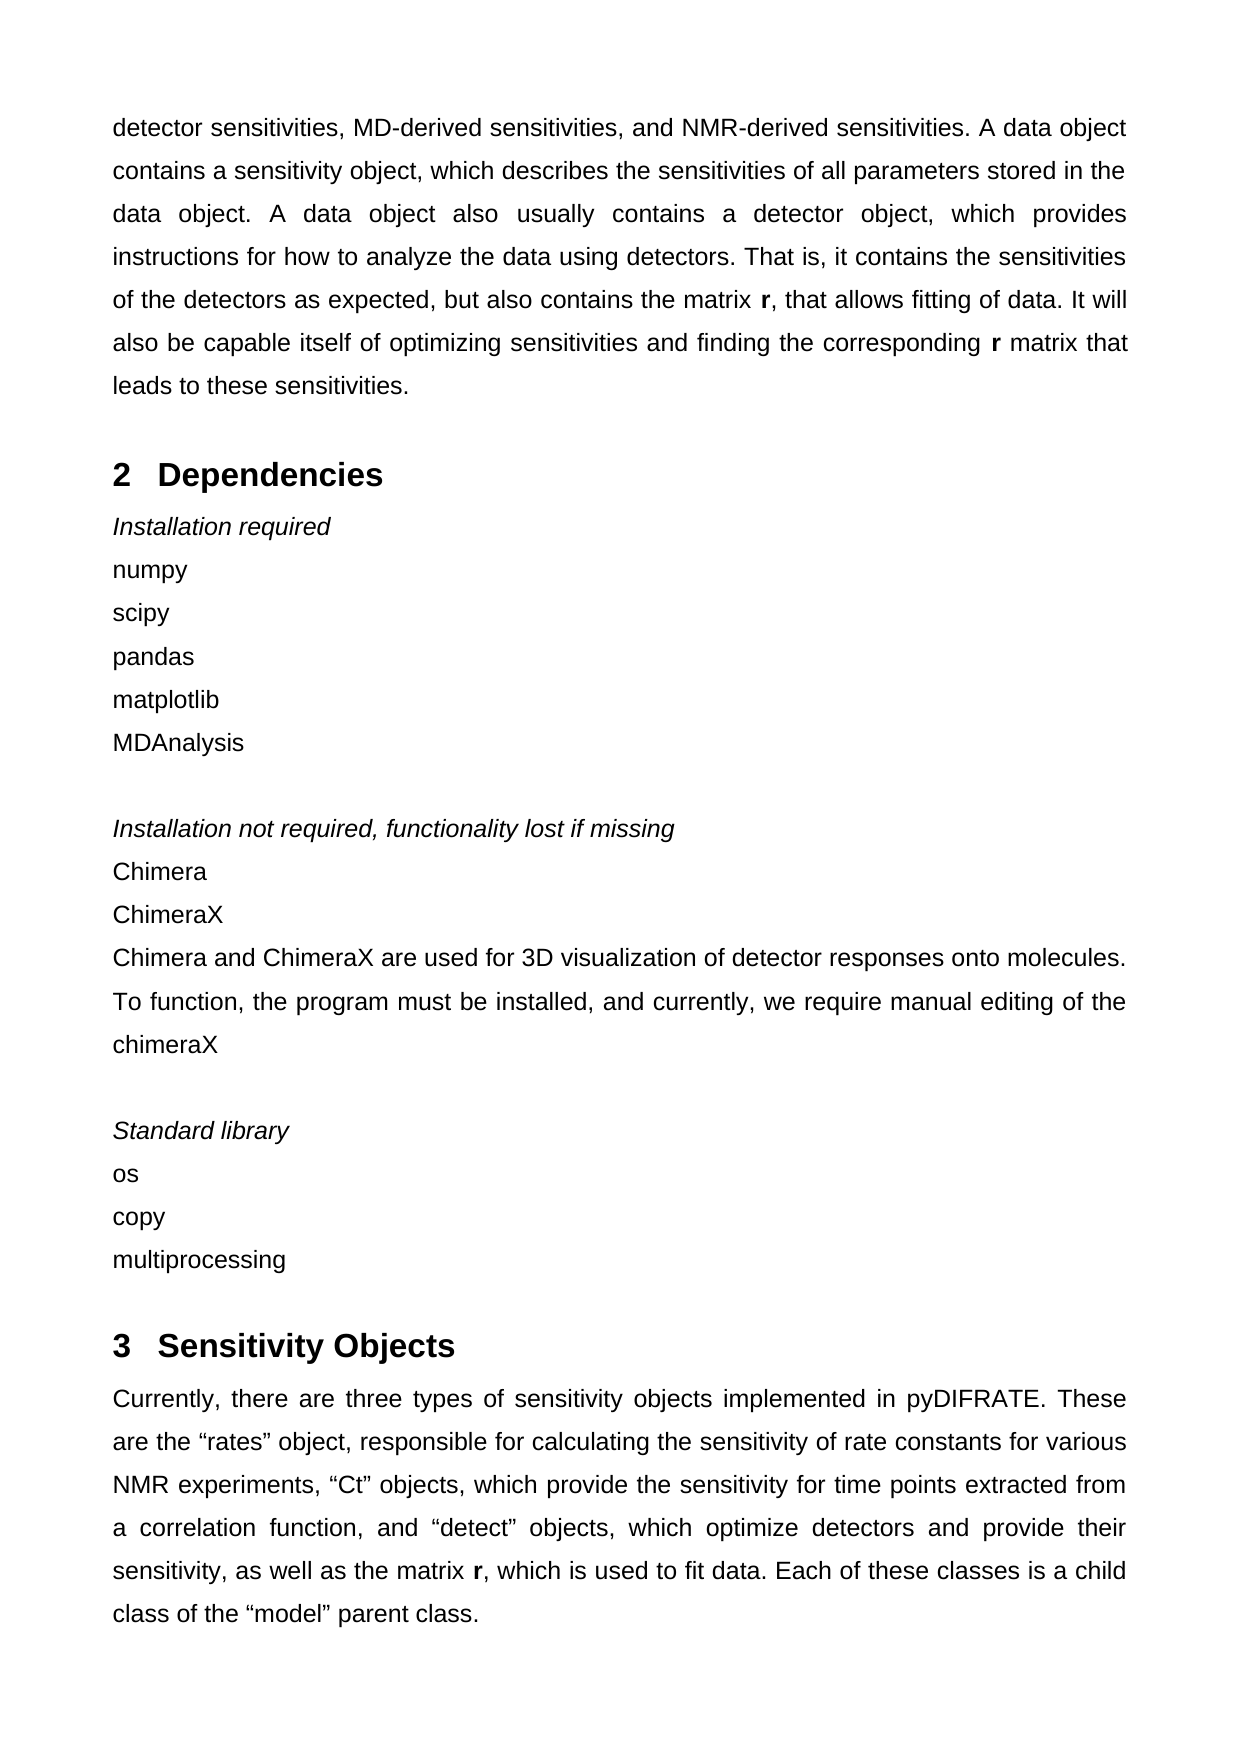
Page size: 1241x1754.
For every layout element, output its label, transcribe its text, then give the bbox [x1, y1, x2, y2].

text Chimera [112, 857, 1128, 886]
text pandas [112, 642, 1128, 670]
subtitle Dependencies [112, 454, 1128, 493]
text copy [112, 1202, 1128, 1231]
text Installation required [112, 512, 1128, 541]
text multiprocessing [112, 1245, 1128, 1274]
subtitle Sensitivity Objects [112, 1326, 1128, 1364]
text Installation not required, functionality lost if missing [112, 814, 1128, 843]
text ChimeraX [112, 900, 1128, 929]
text Chimera and ChimeraX are used for 3D visualization of detector responses onto molecules. To function, the program must be installed, and currently, we require manual editing of the chimeraX [112, 943, 1128, 1058]
text matplotlib [112, 685, 1128, 713]
text numpy [112, 555, 1128, 584]
text Currently, there are three types of sensitivity objects implemented in pyDIFRATE. These are the “rates” object, responsible for calculating the sensitivity of rate constants for various NMR experiments, “Ct” objects, which provide the sensitivity for time points extracted from a correlation function, and “detect” objects, which optimize detectors and provide their sensitivity, as well as the matrix r, which is used to fit data. Each of these classes is a child class of the “model” parent class. [112, 1383, 1128, 1628]
text os [112, 1159, 1128, 1188]
text Standard library [112, 1116, 1128, 1145]
text scipy [112, 598, 1128, 627]
text detector sensitivities, MD-derived sensitivities, and NMR-derived sensitivities. A data object contains a sensitivity object, which describes the sensitivities of all parameters stored in the data object. A data object also usually contains a detector object, which provides instructions for how to analyze the data using detectors. That is, it contains the sensitivities of the detectors as expected, but also contains the matrix r, that allows fitting of data. It will also be capable itself of optimizing sensitivities and finding the corresponding r matrix that leads to these sensitivities. [112, 112, 1128, 400]
text MDAnalysis [112, 728, 1128, 757]
